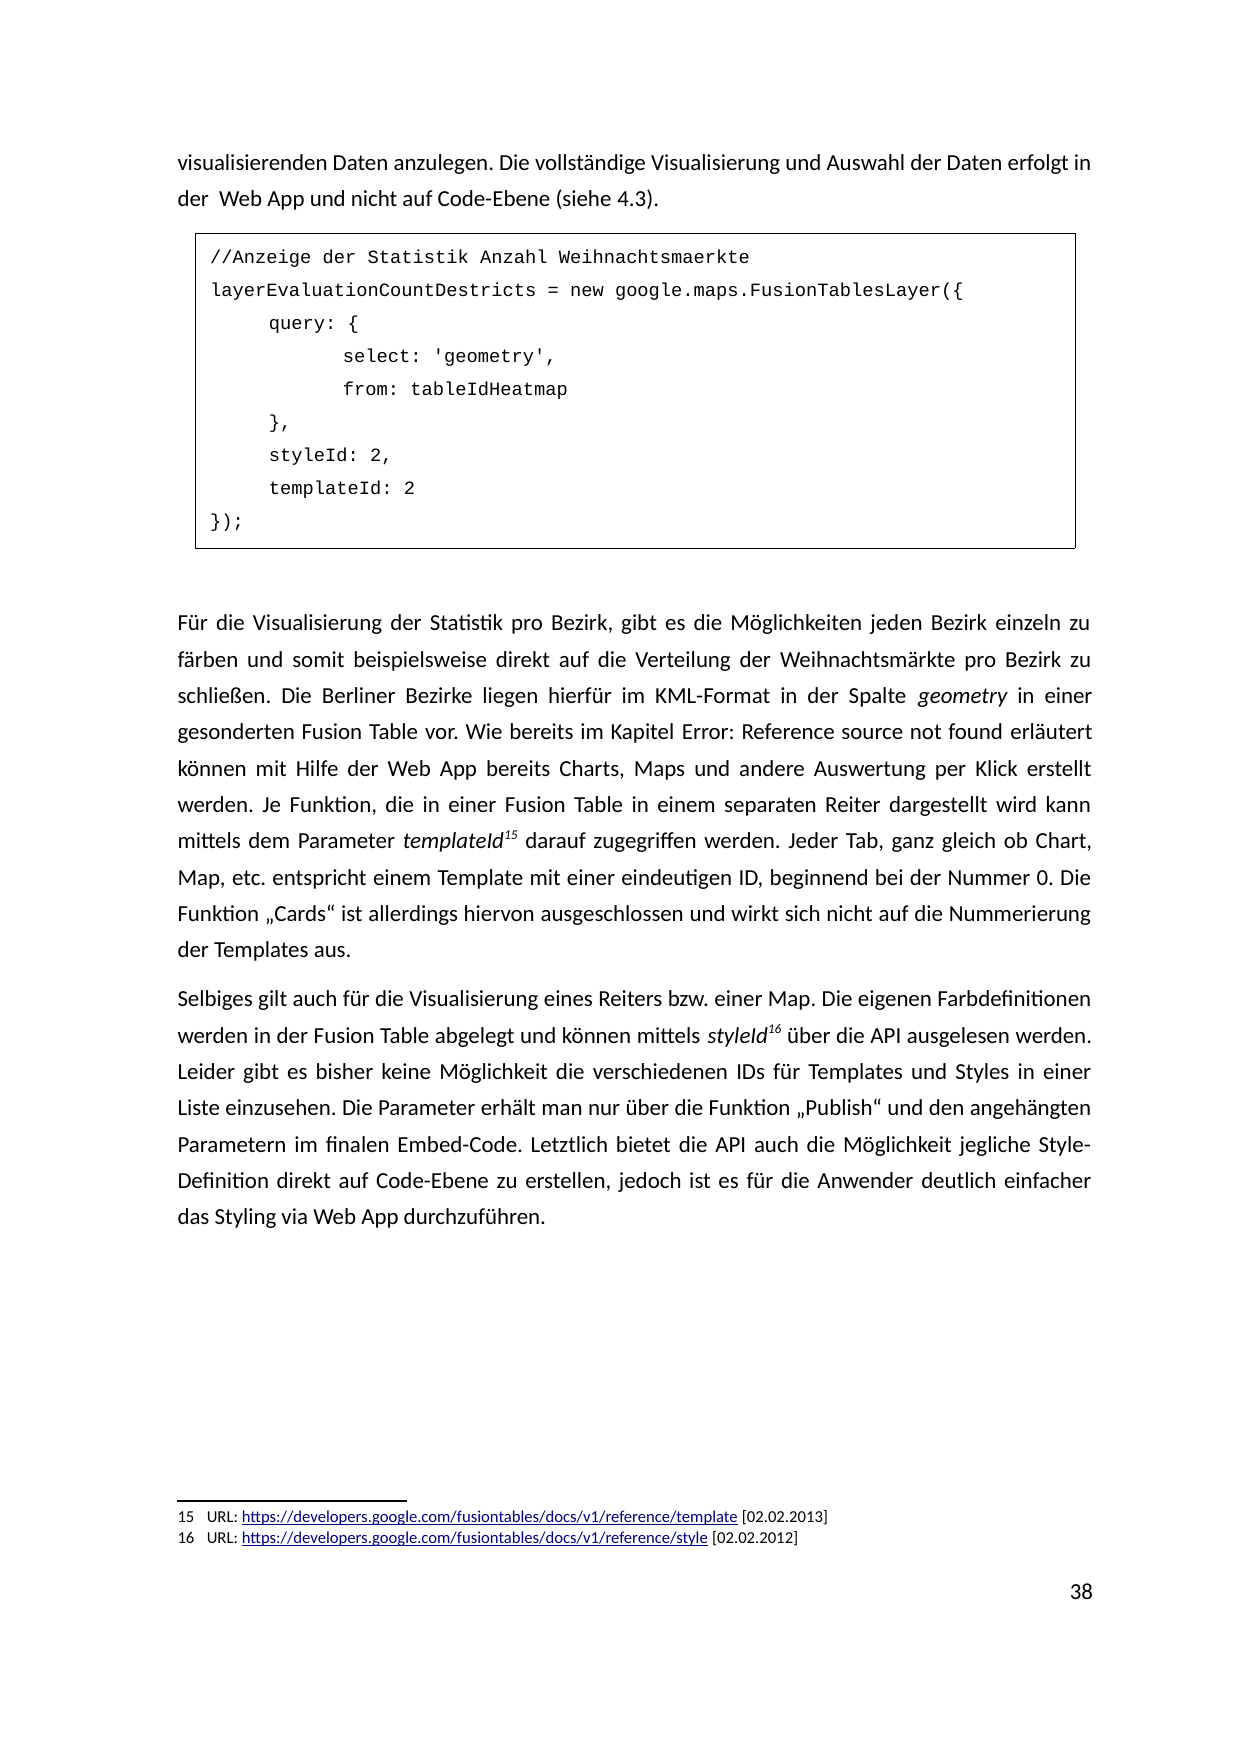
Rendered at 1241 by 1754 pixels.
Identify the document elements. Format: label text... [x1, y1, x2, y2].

text URL: https://developers.google.com/fusiontables/docs/v1/reference/template [02.02.2013] [177, 1507, 1093, 1527]
text templateId: 2 [196, 464, 1075, 497]
text }); [196, 497, 1075, 548]
text Für die Visualisierung der Statistik pro Bezirk, gibt es die Möglichkeiten jeden Bezirk einzeln zu färben und somit beispielsweise direkt auf die Verteilung der Weihnachtsmärkte pro Bezirk zu schließen. Die Berliner Bezirke liegen hierfür im KML-Format in der Spalte geometry in einer gesonderten Fusion Table vor. Wie bereits im Kapitel Fehler: Referenz nicht gefunden erläutert können mit Hilfe der Web App bereits Charts, Maps und andere Auswertung per Klick erstellt werden. Je Funktion, die in einer Fusion Table in einem separaten Reiter dargestellt wird kann mittels dem Parameter templateId darauf zugegriffen werden. Jeder Tab, ganz gleich ob Chart, Map, etc. entspricht einem Template mit einer eindeutigen ID, beginnend bei der Nummer 0. Die Funktion „Cards“ ist allerdings hiervon ausgeschlossen und wirkt sich nicht auf die Nummerierung der Templates aus. [177, 608, 1093, 964]
text select: 'geometry', [196, 332, 1075, 365]
text from: tableIdHeatmap [196, 365, 1075, 398]
text visualisierenden Daten anzulegen. Die vollständige Visualisierung und Auswahl der Daten erfolgt in der Web App und nicht auf Code-Ebene (siehe 4.3). [177, 148, 1093, 212]
text styleId: 2, [196, 431, 1075, 464]
text //Anzeige der Statistik Anzahl Weihnachtsmaerkte [196, 234, 1075, 266]
text layerEvaluationCountDestricts = new google.maps.FusionTablesLayer({ [196, 266, 1075, 299]
text Selbiges gilt auch für die Visualisierung eines Reiters bzw. einer Map. Die eigenen Farbdefinitionen werden in der Fusion Table abgelegt und können mittels styleId über die API ausgelesen werden. Leider gibt es bisher keine Möglichkeit die verschiedenen IDs für Templates und Styles in einer Liste einzusehen. Die Parameter erhält man nur über die Funktion „Publish“ und den angehängten Parametern im finalen Embed-Code. Letztlich bietet die API auch die Möglichkeit jegliche Style-Definition direkt auf Code-Ebene zu erstellen, jedoch ist es für die Anwender deutlich einfacher das Styling via Web App durchzuführen. [177, 984, 1093, 1231]
text URL: https://developers.google.com/fusiontables/docs/v1/reference/style [02.02.2012] [177, 1527, 1093, 1547]
text query: { [196, 299, 1075, 332]
text }, [196, 398, 1075, 431]
